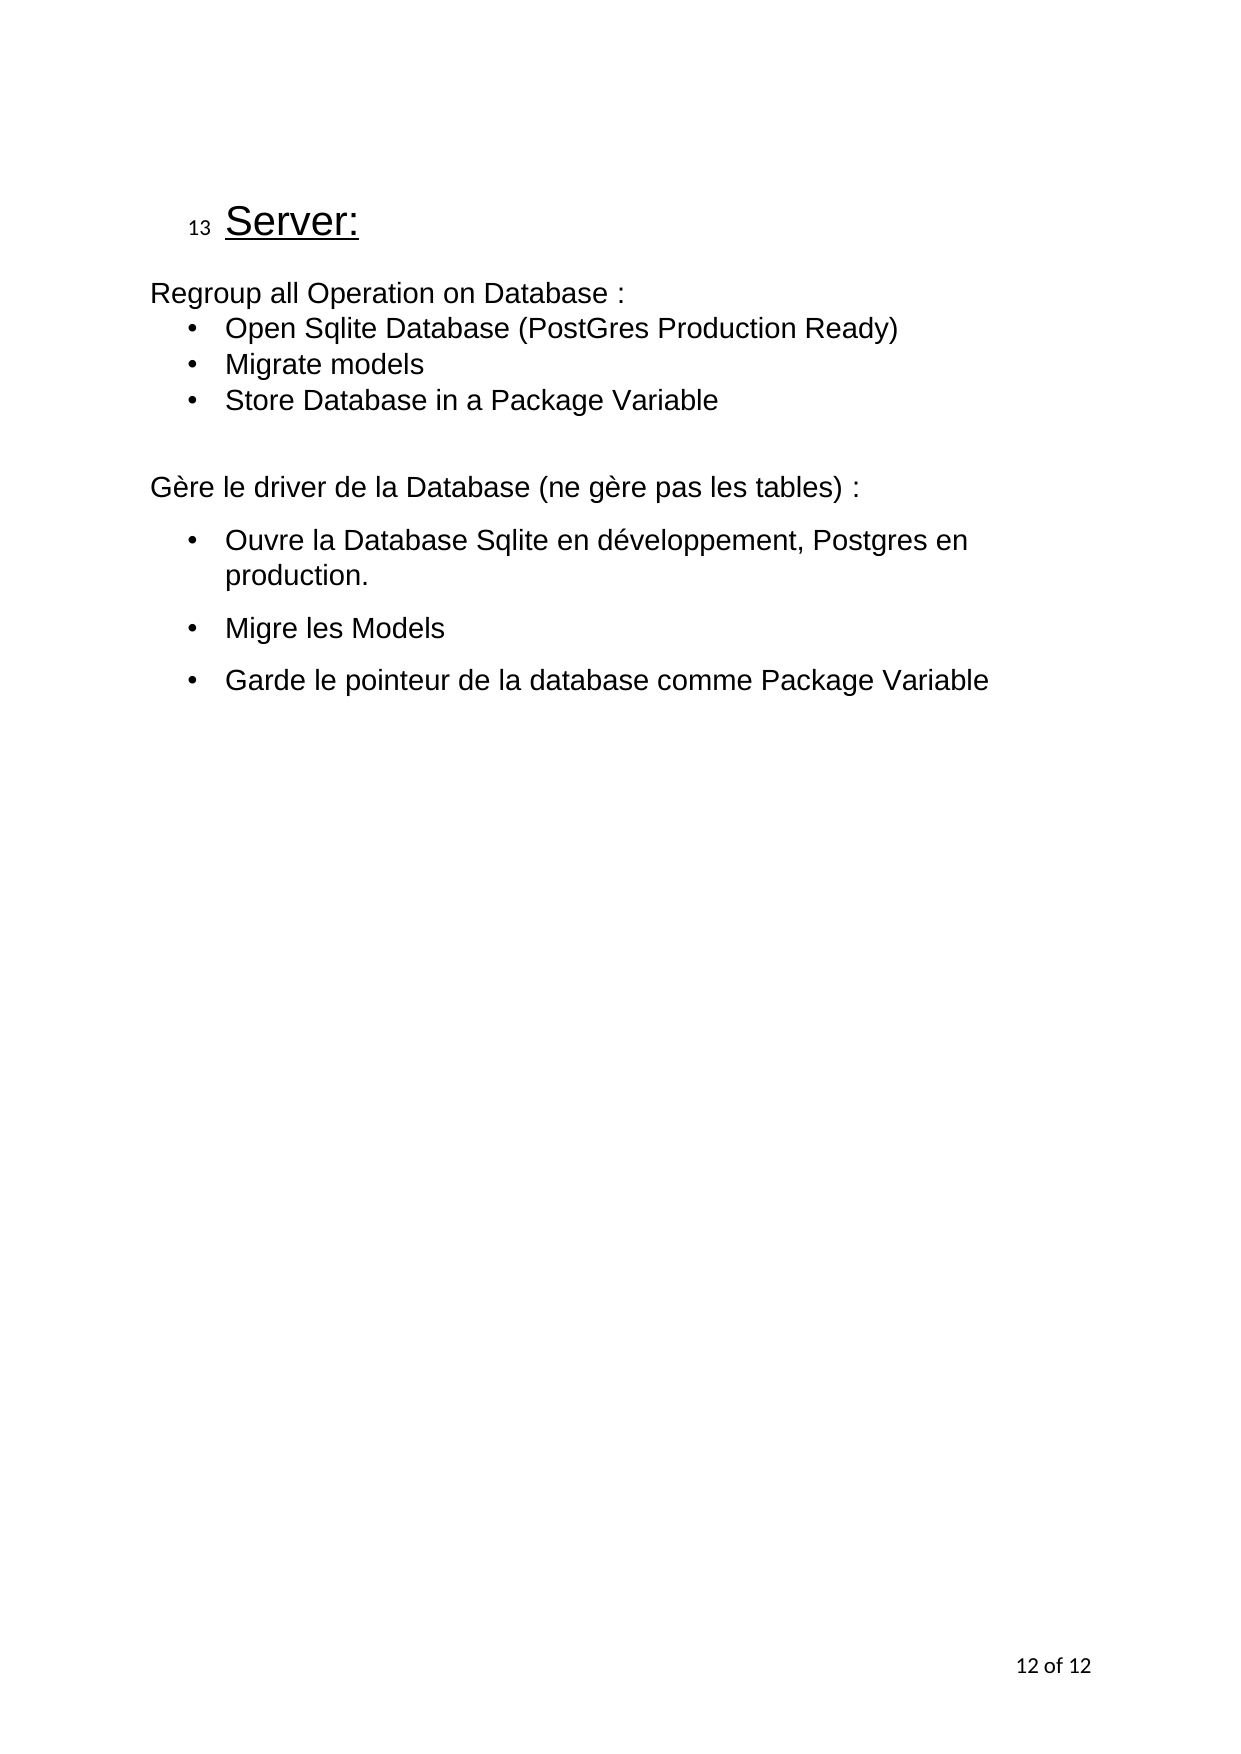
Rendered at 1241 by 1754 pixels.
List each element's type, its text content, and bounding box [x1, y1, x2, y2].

list Regroup all Operation on Database : [150, 276, 1090, 309]
list Ouvre la Database Sqlite en développement, Postgres en production. [187, 523, 1090, 592]
text Gère le driver de la Database (ne gère pas les tables) : [150, 471, 1090, 504]
list Garde le pointeur de la database comme Package Variable [187, 663, 1090, 697]
list Store Database in a Package Variable [187, 383, 1090, 452]
list Open Sqlite Database (PostGres Production Ready) [187, 311, 1090, 345]
list Migrate models [187, 347, 1090, 381]
list Server: [187, 196, 1090, 274]
list Migre les Models [187, 611, 1090, 644]
